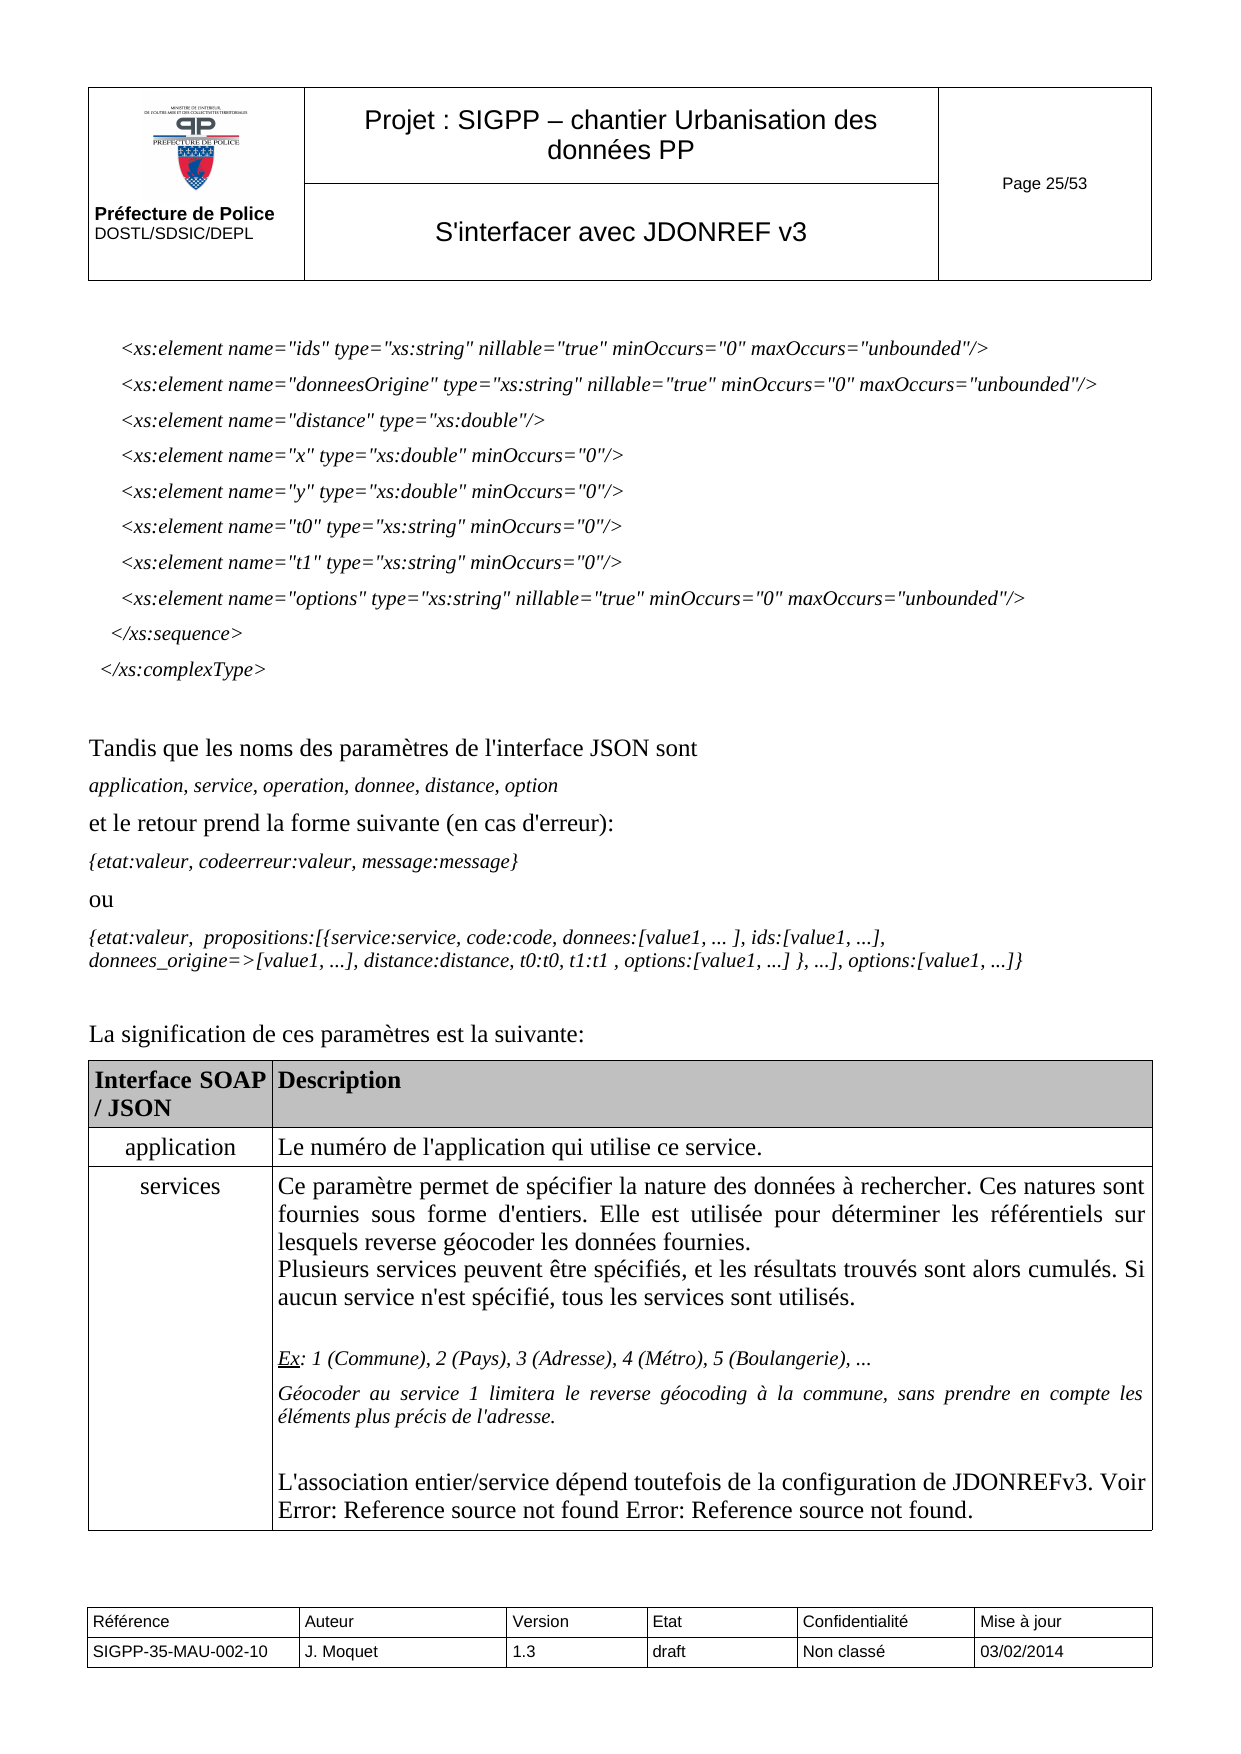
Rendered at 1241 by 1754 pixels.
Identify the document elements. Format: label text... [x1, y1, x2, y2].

text <xs:element name="donneesOrigine" type="xs:string" nillable="true" minOccurs="0" maxOccurs="unbounded"/> [88, 373, 1152, 396]
text {etat:valeur, codeerreur:valeur, message:message} [88, 850, 1152, 873]
table_cell services [89, 1167, 272, 1529]
text La signification de ces paramètres est la suivante: [88, 1020, 1152, 1048]
table_cell Ce paramètre permet de spécifier la nature des données à rechercher. Ces natures sont fournies sous forme d'entiers. Elle est utilisée pour déterminer les référentiels sur lesquels reverse géocoder les données fournies. Plusieurs services peuvent être spécifiés, et les résultats trouvés sont alors cumulés. Si aucun service n'est spécifié, tous les services sont utilisés. Ex: 1 (Commune), 2 (Pays), 3 (Adresse), 4 (Métro), 5 (Boulangerie), ... Géocoder au service 1 limitera le reverse géocoding à la commune, sans prendre en compte les éléments plus précis de l'adresse. L'association entier/service dépend toutefois de la configuration de JDONREFv3. Voir Erreur : source de la référence non trouvée Erreur : source de la référence non trouvée. A noter qu'en JSON, le paramètre service peut être utilisé plusieurs fois dans l'url. L'ordre d'apparition correspond alors à l'ordre des services. [273, 1167, 1152, 1529]
text <xs:element name="y" type="xs:double" minOccurs="0"/> [88, 480, 1152, 503]
picture [141, 92, 252, 203]
table_header Description [273, 1061, 1152, 1127]
text <xs:element name="options" type="xs:string" nillable="true" minOccurs="0" maxOccurs="unbounded"/> [88, 587, 1152, 610]
text </xs:sequence> [88, 622, 1152, 645]
text <xs:element name="distance" type="xs:double"/> [88, 408, 1152, 432]
text <xs:element name="t1" type="xs:string" minOccurs="0"/> [88, 551, 1152, 574]
table_cell Le numéro de l'application qui utilise ce service. [273, 1128, 1152, 1166]
text application, service, operation, donnee, distance, option [88, 774, 1152, 797]
text </xs:complexType> [88, 658, 1152, 681]
table_cell application [89, 1128, 272, 1166]
text <xs:element name="t0" type="xs:string" minOccurs="0"/> [88, 515, 1152, 538]
text Tandis que les noms des paramètres de l'interface JSON sont [88, 734, 1152, 761]
text ou [88, 885, 1152, 913]
text {etat:valeur, propositions:[{service:service, code:code, donnees:[value1, ... ], ids:[value1, ...], donnees_origine=>[value1, ...], distance:distance, t0:t0, t1:t1 , options:[value1, ...] }, ...], options:[value1, ...]} [88, 926, 1152, 972]
text <xs:element name="x" type="xs:double" minOccurs="0"/> [88, 444, 1152, 467]
text et le retour prend la forme suivante (en cas d'erreur): [88, 809, 1152, 837]
table_header Interface SOAP / JSON [89, 1061, 272, 1127]
text <xs:element name="ids" type="xs:string" nillable="true" minOccurs="0" maxOccurs="unbounded"/> [88, 337, 1152, 360]
